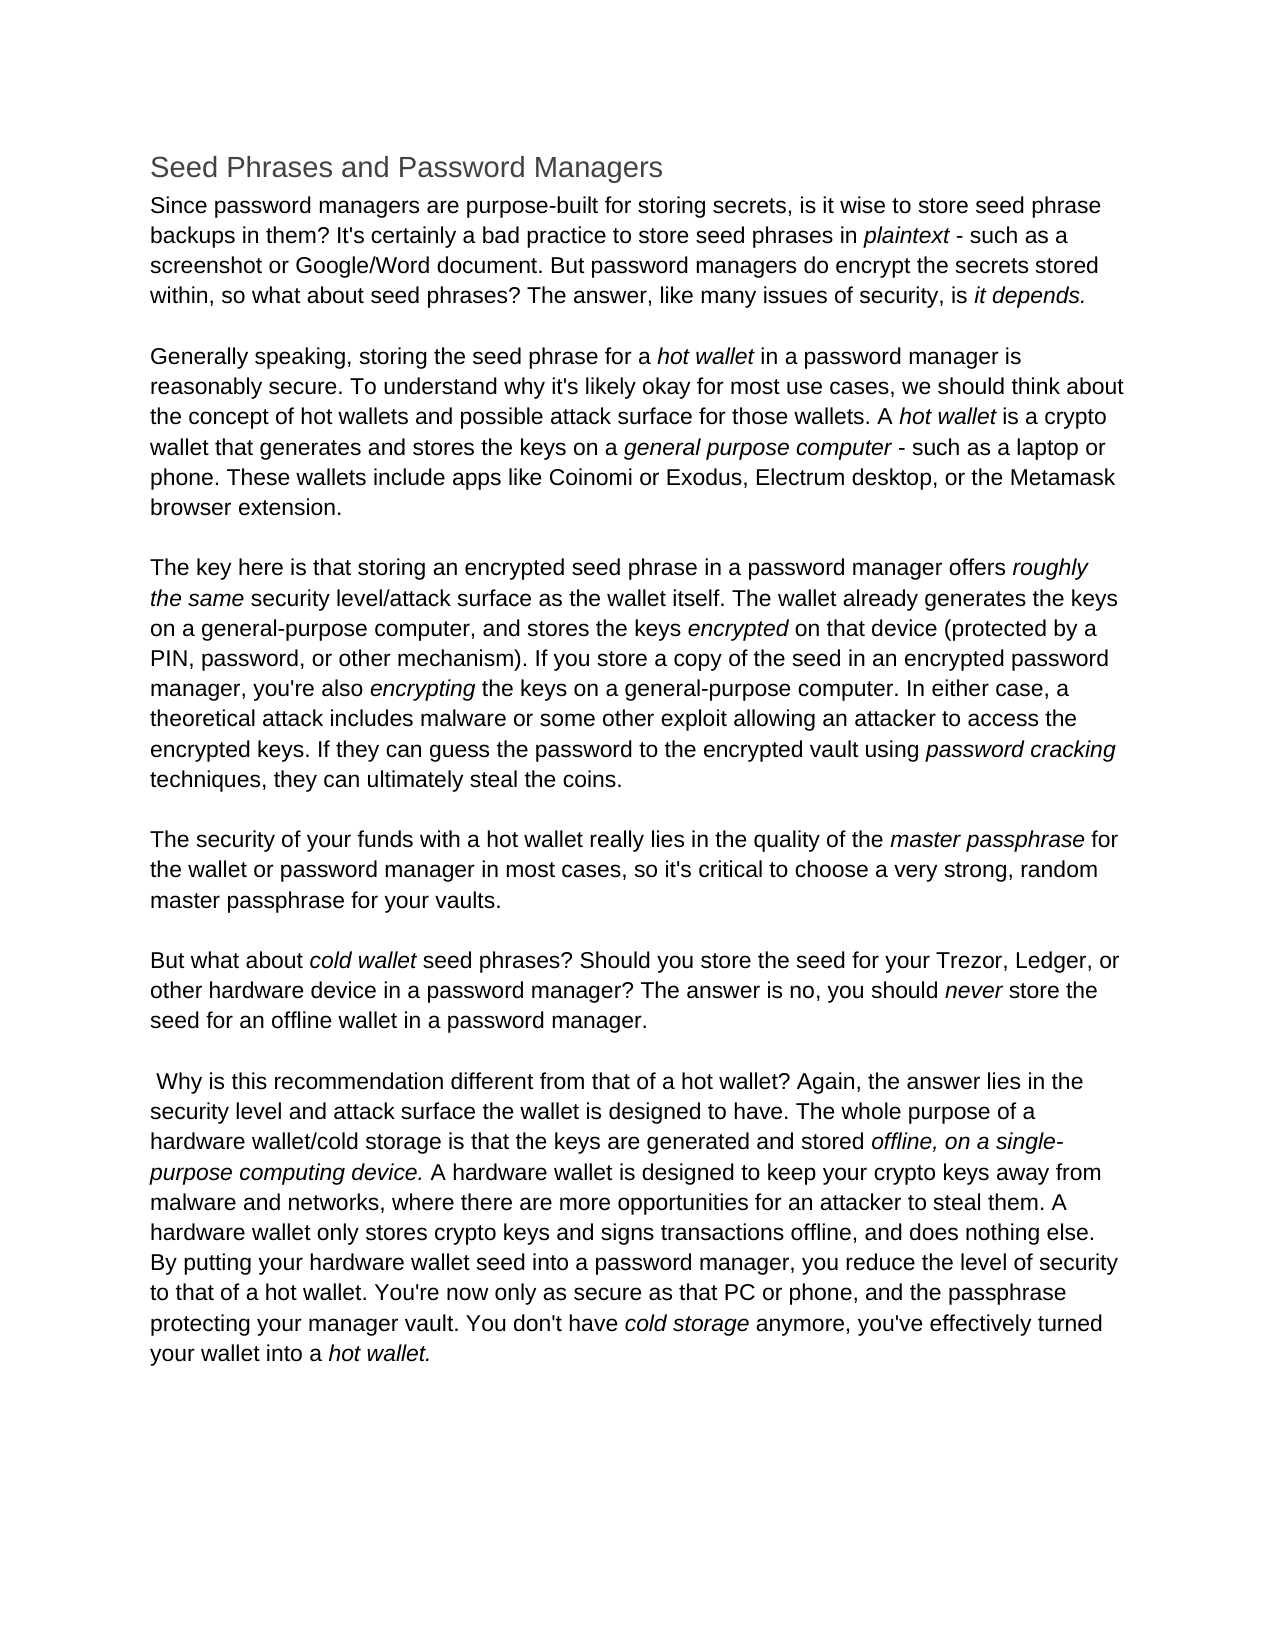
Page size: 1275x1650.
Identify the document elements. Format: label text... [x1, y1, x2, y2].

text Generally speaking, storing the seed phrase for a hot wallet in a password manager is reasonably secure. To understand why it's likely okay for most use cases, we should think about the concept of hot wallets and possible attack surface for those wallets. A hot wallet is a crypto wallet that generates and stores the keys on a general purpose computer - such as a laptop or phone. These wallets include apps like Coinomi or Exodus, Electrum desktop, or the Metamask browser extension. [150, 343, 1125, 520]
text But what about cold wallet seed phrases? Should you store the seed for your Trezor, Ledger, or other hardware device in a password manager? The answer is no, you should never store the seed for an offline wallet in a password manager. [150, 947, 1125, 1034]
text The key here is that storing an encrypted seed phrase in a password manager offers roughly the same security level/attack surface as the wallet itself. The wallet already generates the keys on a general-purpose computer, and stores the keys encrypted on that device (protected by a PIN, password, or other mechanism). If you store a copy of the seed in an encrypted password manager, you're also encrypting the keys on a general-purpose computer. In either case, a theoretical attack includes malware or some other exploit allowing an attacker to access the encrypted keys. If they can guess the password to the encrypted vault using password cracking techniques, they can ultimately steal the coins. [150, 554, 1125, 792]
subtitle Seed Phrases and Password Managers [150, 150, 1125, 183]
text Since password managers are purpose-built for storing secrets, is it wise to store seed phrase backups in them? It's certainly a bad practice to store seed phrases in plaintext - such as a screenshot or Google/Word document. But password managers do encrypt the secrets stored within, so what about seed phrases? The answer, like many issues of security, is it depends. [150, 192, 1125, 309]
text The security of your funds with a hot wallet really lies in the quality of the master passphrase for the wallet or password manager in most cases, so it's critical to choose a very strong, random master passphrase for your vaults. [150, 826, 1125, 913]
text Why is this recommendation different from that of a hot wallet? Again, the answer lies in the security level and attack surface the wallet is designed to have. The whole purpose of a hardware wallet/cold storage is that the keys are generated and stored offline, on a single-purpose computing device. A hardware wallet is designed to keep your crypto keys away from malware and networks, where there are more opportunities for an attacker to steal them. A hardware wallet only stores crypto keys and signs transactions offline, and does nothing else. By putting your hardware wallet seed into a password manager, you reduce the level of security to that of a hot wallet. You're now only as secure as that PC or phone, and the passphrase protecting your manager vault. You don't have cold storage anymore, you've effectively turned your wallet into a hot wallet. [150, 1068, 1125, 1366]
